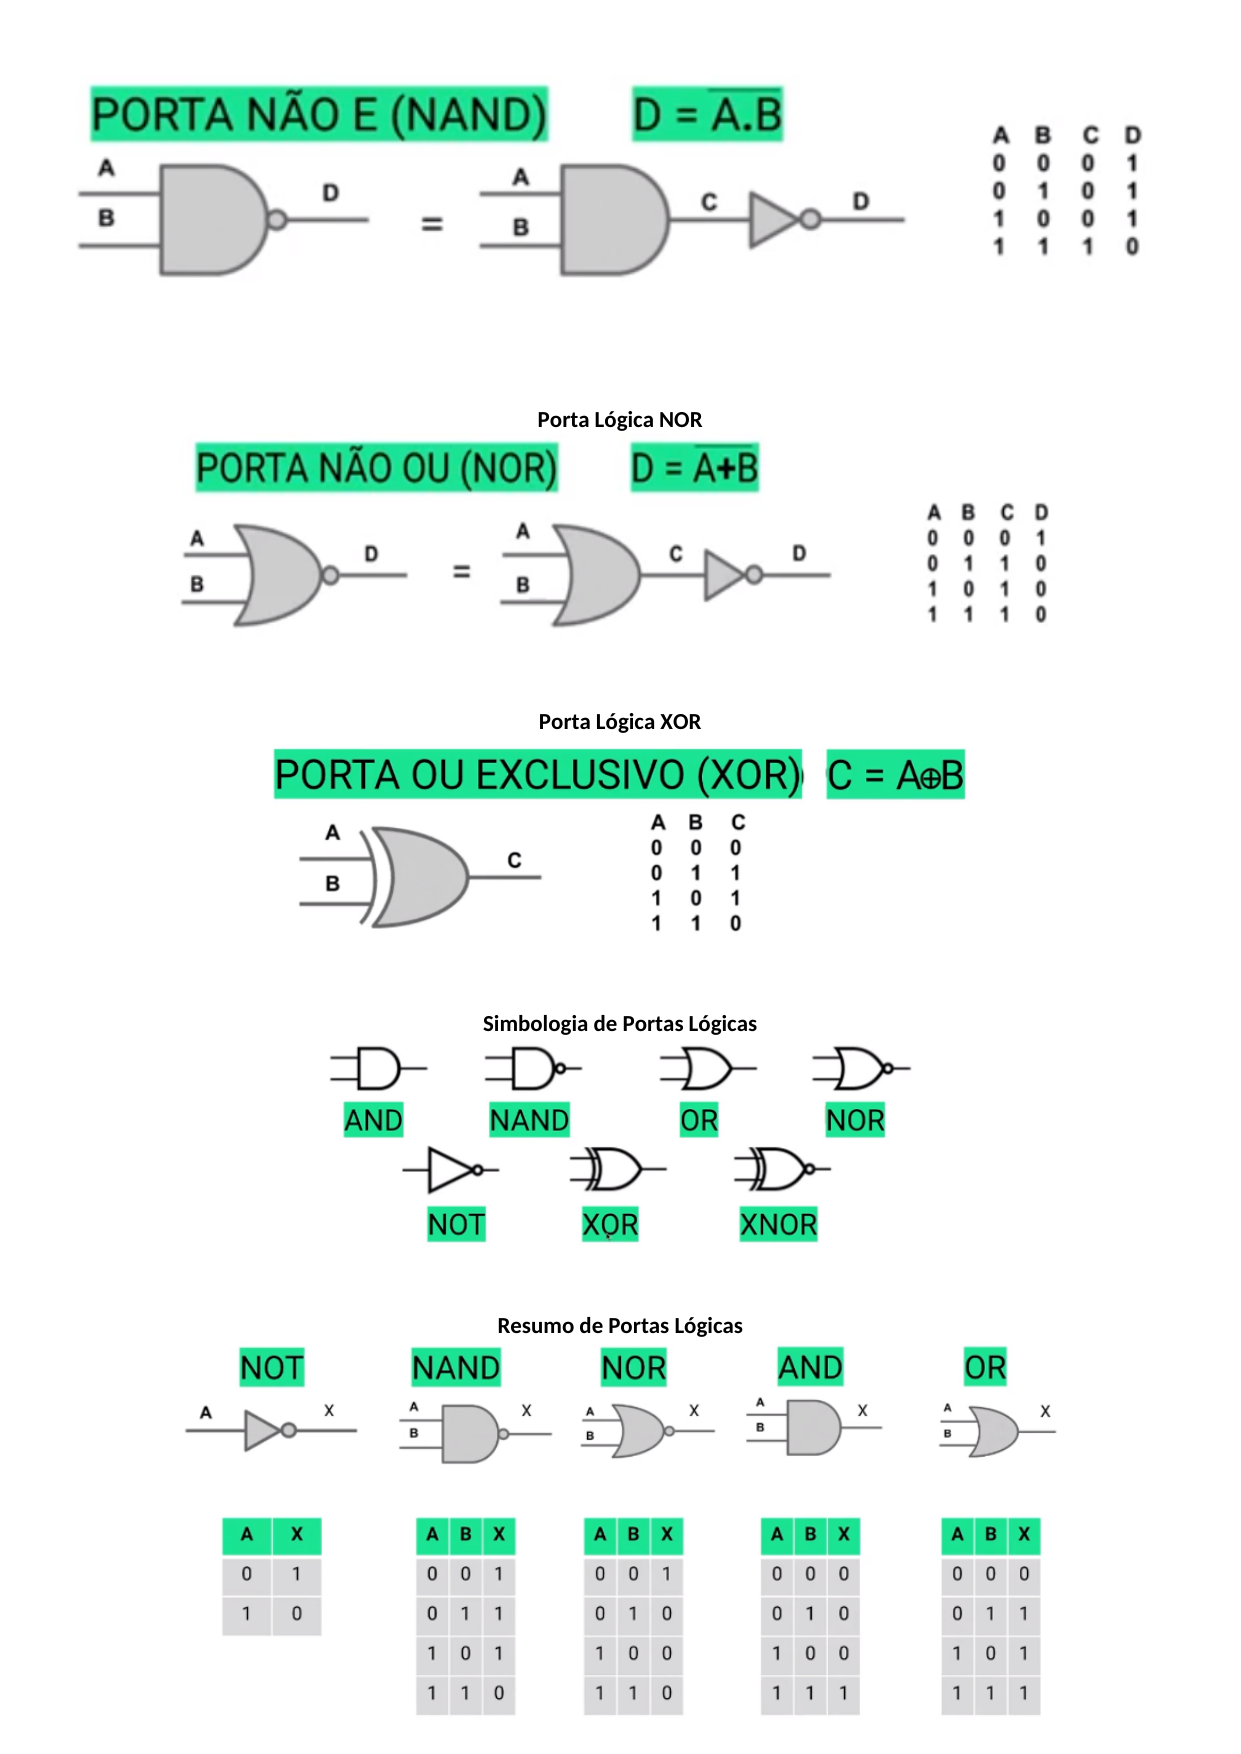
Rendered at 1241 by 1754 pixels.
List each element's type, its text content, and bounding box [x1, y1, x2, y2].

picture [263, 497, 978, 705]
text Simbologia de Portas Lógicas [75, 770, 1165, 798]
picture [177, 194, 1064, 401]
picture [181, 1102, 1059, 1484]
picture [323, 1547, 918, 1754]
text Porta Lógica XOR [75, 468, 1165, 496]
text Exemplo de Circuito [75, 1555, 323, 1583]
text Resumo de Portas Lógicas [75, 1072, 1165, 1100]
text Porta Lógica NOR [75, 166, 1165, 194]
picture [322, 800, 918, 1009]
text Exemplo de Circuito [918, 1555, 1165, 1583]
